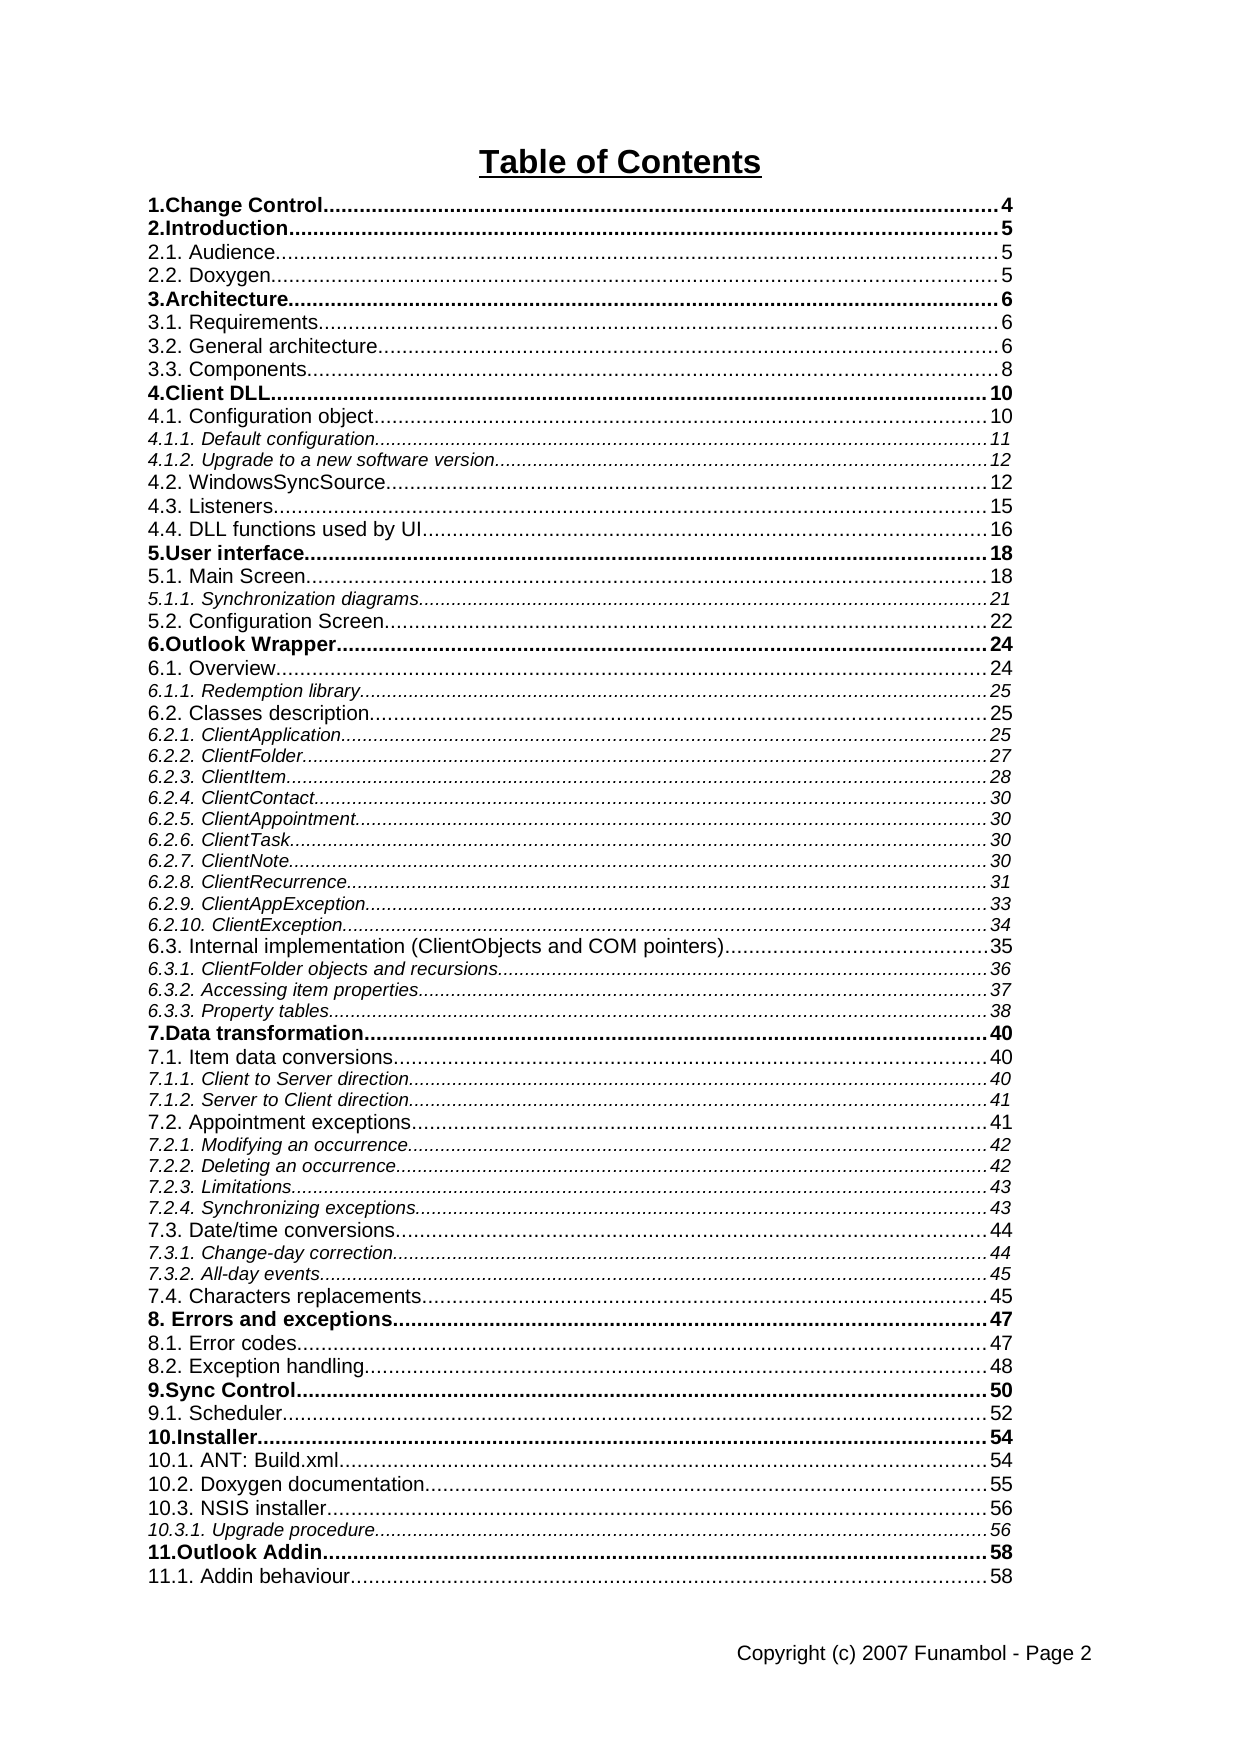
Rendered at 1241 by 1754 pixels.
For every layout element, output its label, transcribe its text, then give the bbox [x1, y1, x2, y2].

text 6.1. Overview 24 [148, 656, 1093, 680]
text 2.2. Doxygen 5 [148, 264, 1093, 287]
text 6.2.7. ClientNote 30 [148, 851, 1093, 872]
text 7.1.1. Client to Server direction 40 [148, 1069, 1093, 1090]
text 2.Introduction 5 [148, 217, 1093, 240]
text 6.2.8. ClientRecurrence 31 [148, 872, 1093, 893]
text 4.2. WindowsSyncSource 12 [148, 471, 1093, 494]
text 10.2. Doxygen documentation 55 [148, 1472, 1093, 1496]
text 6.2.5. ClientAppointment 30 [148, 809, 1093, 830]
text 5.1. Main Screen 18 [148, 565, 1093, 588]
text 7.3. Date/time conversions 44 [148, 1218, 1093, 1242]
text 6.2.4. ClientContact 30 [148, 788, 1093, 809]
text 4.4. DLL functions used by UI 16 [148, 518, 1093, 541]
text 6.2.10. ClientException 34 [148, 914, 1093, 935]
text 6.1.1. Redemption library 25 [148, 680, 1093, 701]
text 4.1. Configuration object 10 [148, 405, 1093, 428]
text 9.1. Scheduler 52 [148, 1402, 1093, 1425]
text 4.1.1. Default configuration 11 [148, 428, 1093, 449]
text 4.Client DLL 10 [148, 381, 1093, 405]
text 6.2.1. ClientApplication 25 [148, 724, 1093, 746]
text 6.3. Internal implementation (ClientObjects and COM pointers) 35 [148, 935, 1093, 958]
text 6.2.3. ClientItem 28 [148, 767, 1093, 788]
text 7.2.2. Deleting an occurrence 42 [148, 1155, 1093, 1176]
text 7.3.2. All-day events 45 [148, 1263, 1093, 1284]
text 6.3.2. Accessing item properties 37 [148, 979, 1093, 1001]
text 4.3. Listeners 15 [148, 494, 1093, 518]
text 8. Errors and exceptions 47 [148, 1308, 1093, 1331]
text 10.1. ANT: Build.xml 54 [148, 1449, 1093, 1472]
text 6.2.2. ClientFolder 27 [148, 746, 1093, 767]
text 3.2. General architecture 6 [148, 334, 1093, 358]
subtitle Table of Contents [148, 143, 1093, 181]
text 6.2. Classes description 25 [148, 701, 1093, 724]
text 1.Change Control 4 [148, 193, 1093, 217]
text 10.3.1. Upgrade procedure 56 [148, 1519, 1093, 1541]
text 3.1. Requirements 6 [148, 311, 1093, 334]
text 7.2.3. Limitations 43 [148, 1176, 1093, 1197]
text 9.Sync Control 50 [148, 1378, 1093, 1402]
text 4.1.2. Upgrade to a new software version 12 [148, 449, 1093, 471]
text 7.3.1. Change-day correction 44 [148, 1242, 1093, 1263]
text 7.2. Appointment exceptions 41 [148, 1111, 1093, 1134]
text 10.Installer 54 [148, 1425, 1093, 1449]
text 6.2.9. ClientAppException 33 [148, 893, 1093, 914]
text 7.4. Characters replacements 45 [148, 1284, 1093, 1308]
text 6.3.1. ClientFolder objects and recursions 36 [148, 958, 1093, 979]
text 7.2.4. Synchronizing exceptions 43 [148, 1197, 1093, 1218]
text 7.Data transformation 40 [148, 1022, 1093, 1045]
text 8.1. Error codes 47 [148, 1331, 1093, 1355]
text 7.2.1. Modifying an occurrence 42 [148, 1134, 1093, 1155]
text 3.Architecture 6 [148, 287, 1093, 311]
text 7.1. Item data conversions 40 [148, 1045, 1093, 1069]
text 11.1. Addin behaviour 58 [148, 1564, 1093, 1588]
text 5.User interface 18 [148, 541, 1093, 565]
text 3.3. Components 8 [148, 358, 1093, 381]
text 8.2. Exception handling 48 [148, 1355, 1093, 1378]
text 10.3. NSIS installer 56 [148, 1496, 1093, 1519]
text 6.Outlook Wrapper 24 [148, 633, 1093, 656]
text 5.2. Configuration Screen 22 [148, 609, 1093, 633]
text 11.Outlook Addin 58 [148, 1541, 1093, 1564]
text 5.1.1. Synchronization diagrams 21 [148, 588, 1093, 609]
text 6.3.3. Property tables 38 [148, 1001, 1093, 1022]
text 7.1.2. Server to Client direction 41 [148, 1090, 1093, 1111]
text 2.1. Audience 5 [148, 240, 1093, 264]
text 6.2.6. ClientTask 30 [148, 830, 1093, 851]
